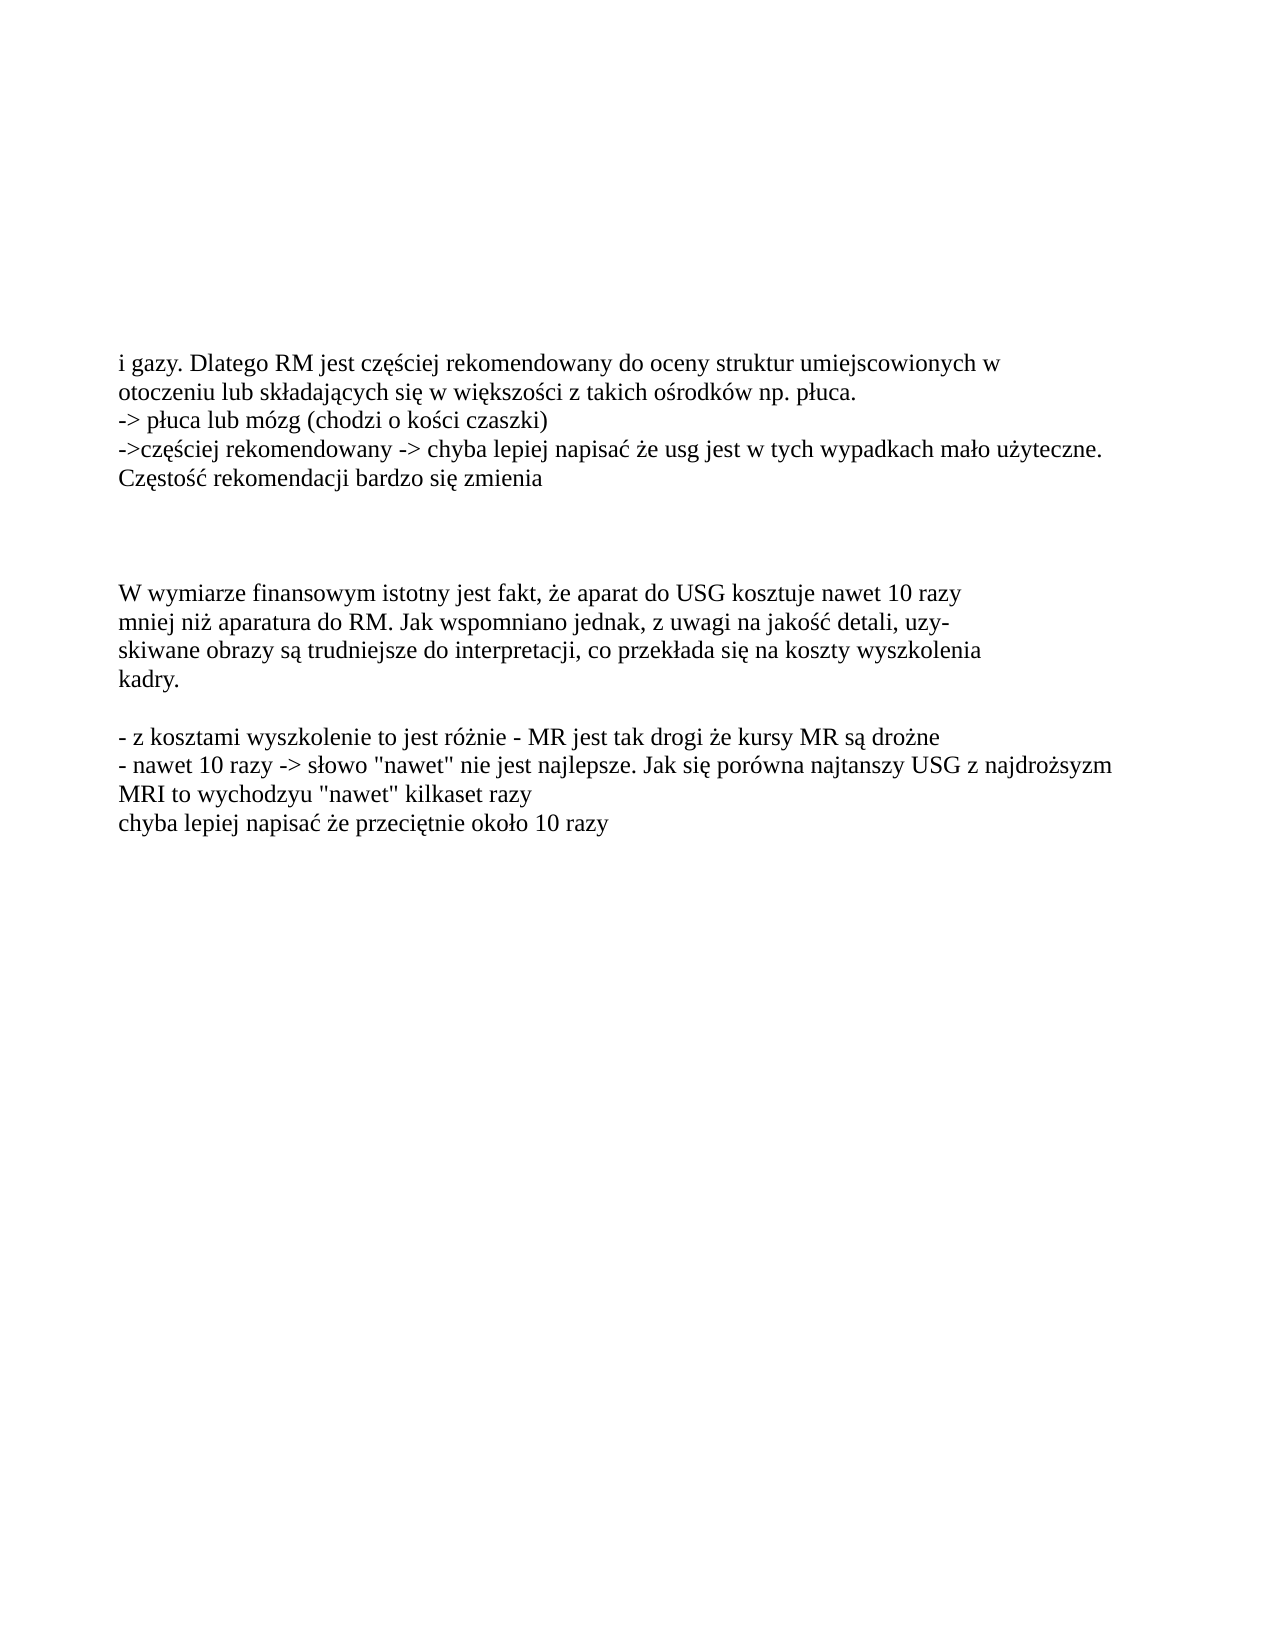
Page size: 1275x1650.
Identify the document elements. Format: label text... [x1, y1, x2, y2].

text i gazy. Dlatego RM jest częściej rekomendowany do oceny struktur umiejscowionych w [118, 348, 1157, 377]
text W wymiarze finansowym istotny jest fakt, że aparat do USG kosztuje nawet 10 razy [118, 578, 1157, 607]
text otoczeniu lub składających się w większości z takich ośrodków np. płuca. [118, 377, 1157, 406]
text chyba lepiej napisać że przeciętnie około 10 razy [118, 808, 1157, 837]
text - z kosztami wyszkolenie to jest różnie - MR jest tak drogi że kursy MR są drożne [118, 722, 1157, 751]
text kadry. [118, 664, 1157, 693]
text ->częściej rekomendowany -> chyba lepiej napisać że usg jest w tych wypadkach mało użyteczne. Częstość rekomendacji bardzo się zmienia [118, 434, 1157, 492]
text - nawet 10 razy -> słowo "nawet" nie jest najlepsze. Jak się porówna najtanszy USG z najdrożsyzm MRI to wychodzyu "nawet" kilkaset razy [118, 751, 1157, 808]
text skiwane obrazy są trudniejsze do interpretacji, co przekłada się na koszty wyszkolenia [118, 636, 1157, 664]
text mniej niż aparatura do RM. Jak wspomniano jednak, z uwagi na jakość detali, uzy- [118, 607, 1157, 636]
text -> płuca lub mózg (chodzi o kości czaszki) [118, 406, 1157, 434]
